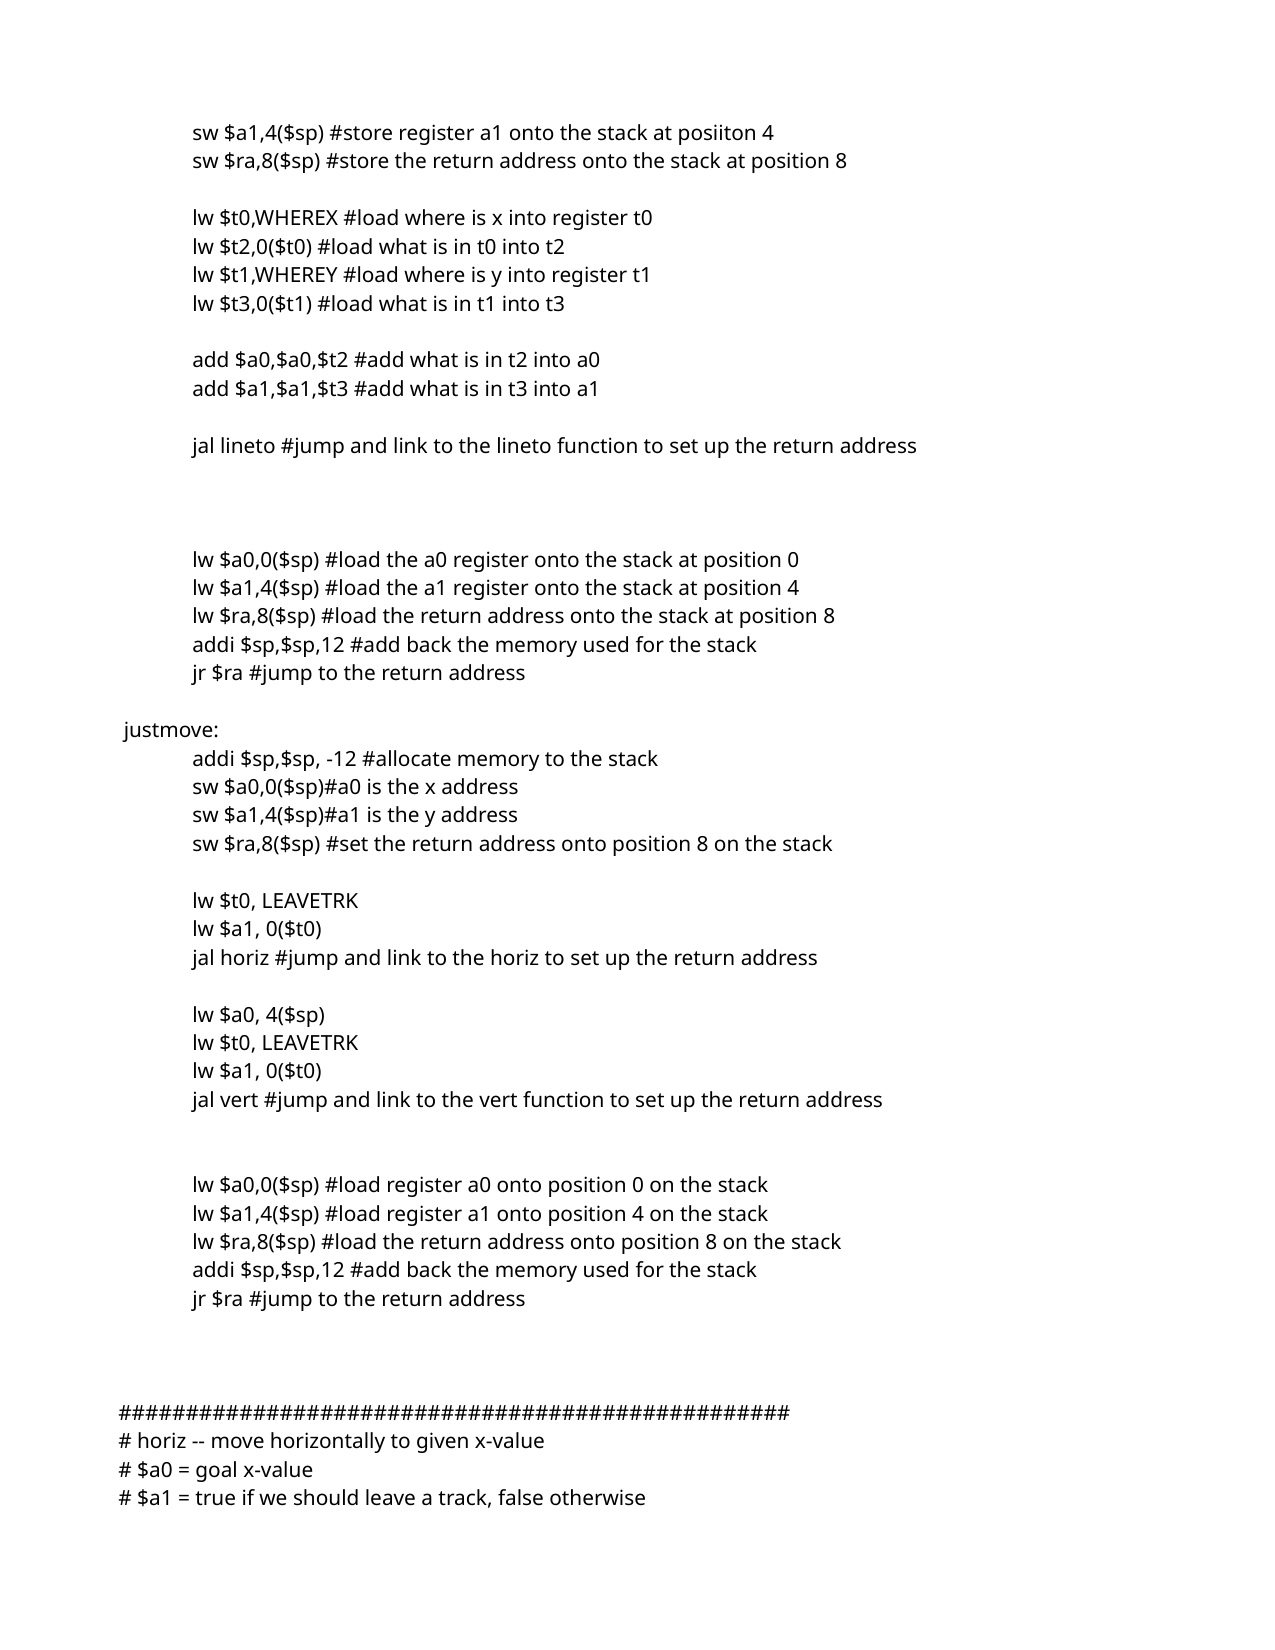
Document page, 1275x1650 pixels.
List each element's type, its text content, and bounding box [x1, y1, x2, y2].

text lw $a1,4($sp) #load the a1 register onto the stack at position 4 [118, 573, 1157, 602]
text lw $t1,WHEREY #load where is y into register t1 [118, 260, 1157, 289]
text # $a1 = true if we should leave a track, false otherwise [118, 1483, 1157, 1512]
text lw $a0,0($sp) #load register a0 onto position 0 on the stack [118, 1170, 1157, 1199]
text # horiz -- move horizontally to given x-value [118, 1426, 1157, 1455]
text lw $t3,0($t1) #load what is in t1 into t3 [118, 289, 1157, 317]
text justmove: [118, 715, 1157, 744]
text jr $ra #jump to the return address [118, 658, 1157, 687]
text addi $sp,$sp,12 #add back the memory used for the stack [118, 1256, 1157, 1284]
text ################################################## [118, 1398, 1157, 1426]
text sw $a1,4($sp) #store register a1 onto the stack at posiiton 4 [118, 118, 1157, 147]
text jr $ra #jump to the return address [118, 1284, 1157, 1312]
text sw $a1,4($sp)#a1 is the y address [118, 801, 1157, 829]
text lw $t0,WHEREX #load where is x into register t0 [118, 203, 1157, 232]
text lw $a1, 0($t0) [118, 1057, 1157, 1085]
text add $a0,$a0,$t2 #add what is in t2 into a0 [118, 346, 1157, 374]
text add $a1,$a1,$t3 #add what is in t3 into a1 [118, 374, 1157, 402]
text sw $ra,8($sp) #set the return address onto position 8 on the stack [118, 829, 1157, 857]
text sw $a0,0($sp)#a0 is the x address [118, 772, 1157, 801]
text addi $sp,$sp,12 #add back the memory used for the stack [118, 630, 1157, 658]
text lw $a0,0($sp) #load the a0 register onto the stack at position 0 [118, 545, 1157, 573]
text lw $a1, 0($t0) [118, 914, 1157, 943]
text # $a0 = goal x-value [118, 1455, 1157, 1483]
text lw $t2,0($t0) #load what is in t0 into t2 [118, 232, 1157, 260]
text lw $t0, LEAVETRK [118, 1028, 1157, 1057]
text jal vert #jump and link to the vert function to set up the return address [118, 1085, 1157, 1113]
text lw $a0, 4($sp) [118, 1000, 1157, 1028]
text addi $sp,$sp, -12 #allocate memory to the stack [118, 744, 1157, 772]
text lw $a1,4($sp) #load register a1 onto position 4 on the stack [118, 1199, 1157, 1227]
text jal horiz #jump and link to the horiz to set up the return address [118, 943, 1157, 971]
text lw $ra,8($sp) #load the return address onto position 8 on the stack [118, 1227, 1157, 1256]
text lw $ra,8($sp) #load the return address onto the stack at position 8 [118, 602, 1157, 630]
text sw $ra,8($sp) #store the return address onto the stack at position 8 [118, 147, 1157, 175]
text jal lineto #jump and link to the lineto function to set up the return address [118, 431, 1157, 459]
text lw $t0, LEAVETRK [118, 886, 1157, 914]
